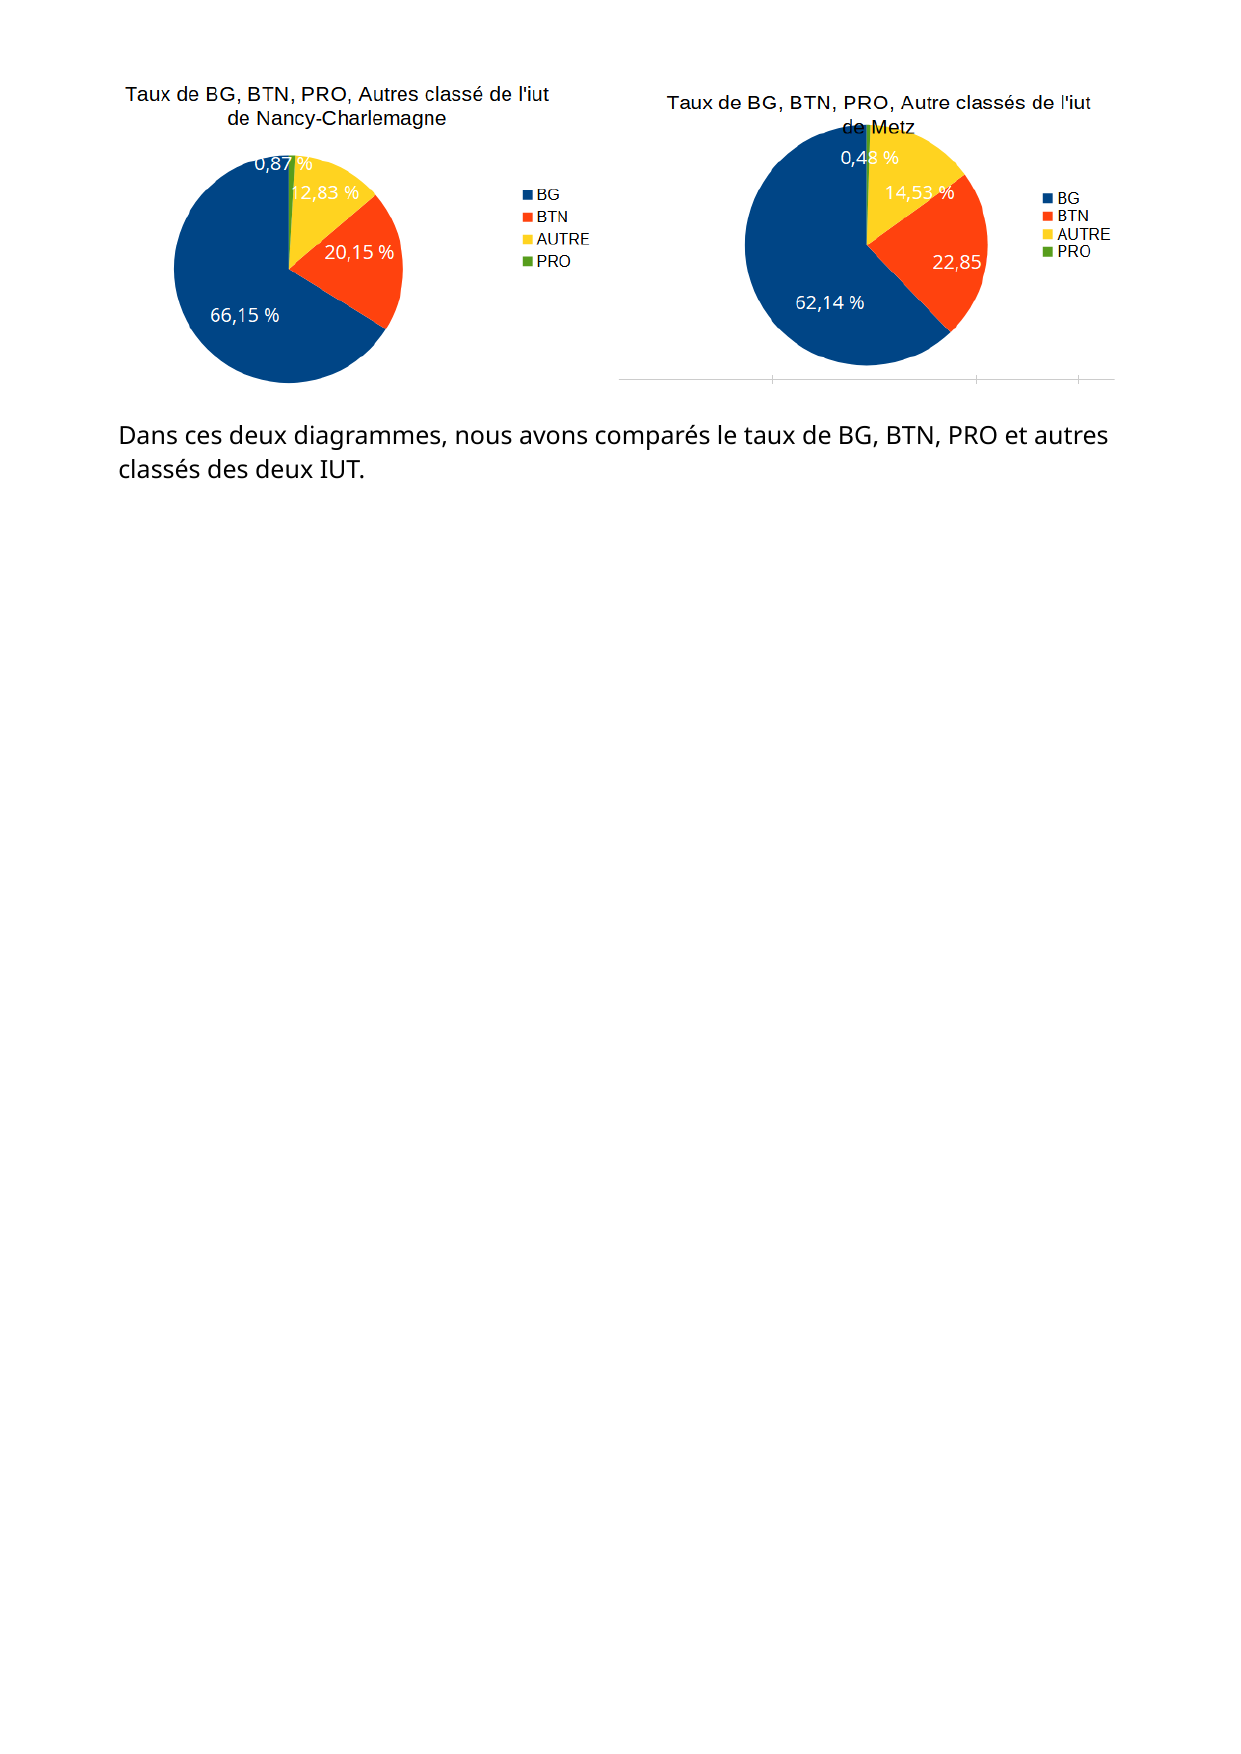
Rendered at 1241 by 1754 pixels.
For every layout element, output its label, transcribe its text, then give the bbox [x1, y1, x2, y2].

picture [110, 78, 1115, 384]
text Dans ces deux diagrammes, nous avons comparés le taux de BG, BTN, PRO et autres classés des deux IUT. [118, 418, 1122, 486]
